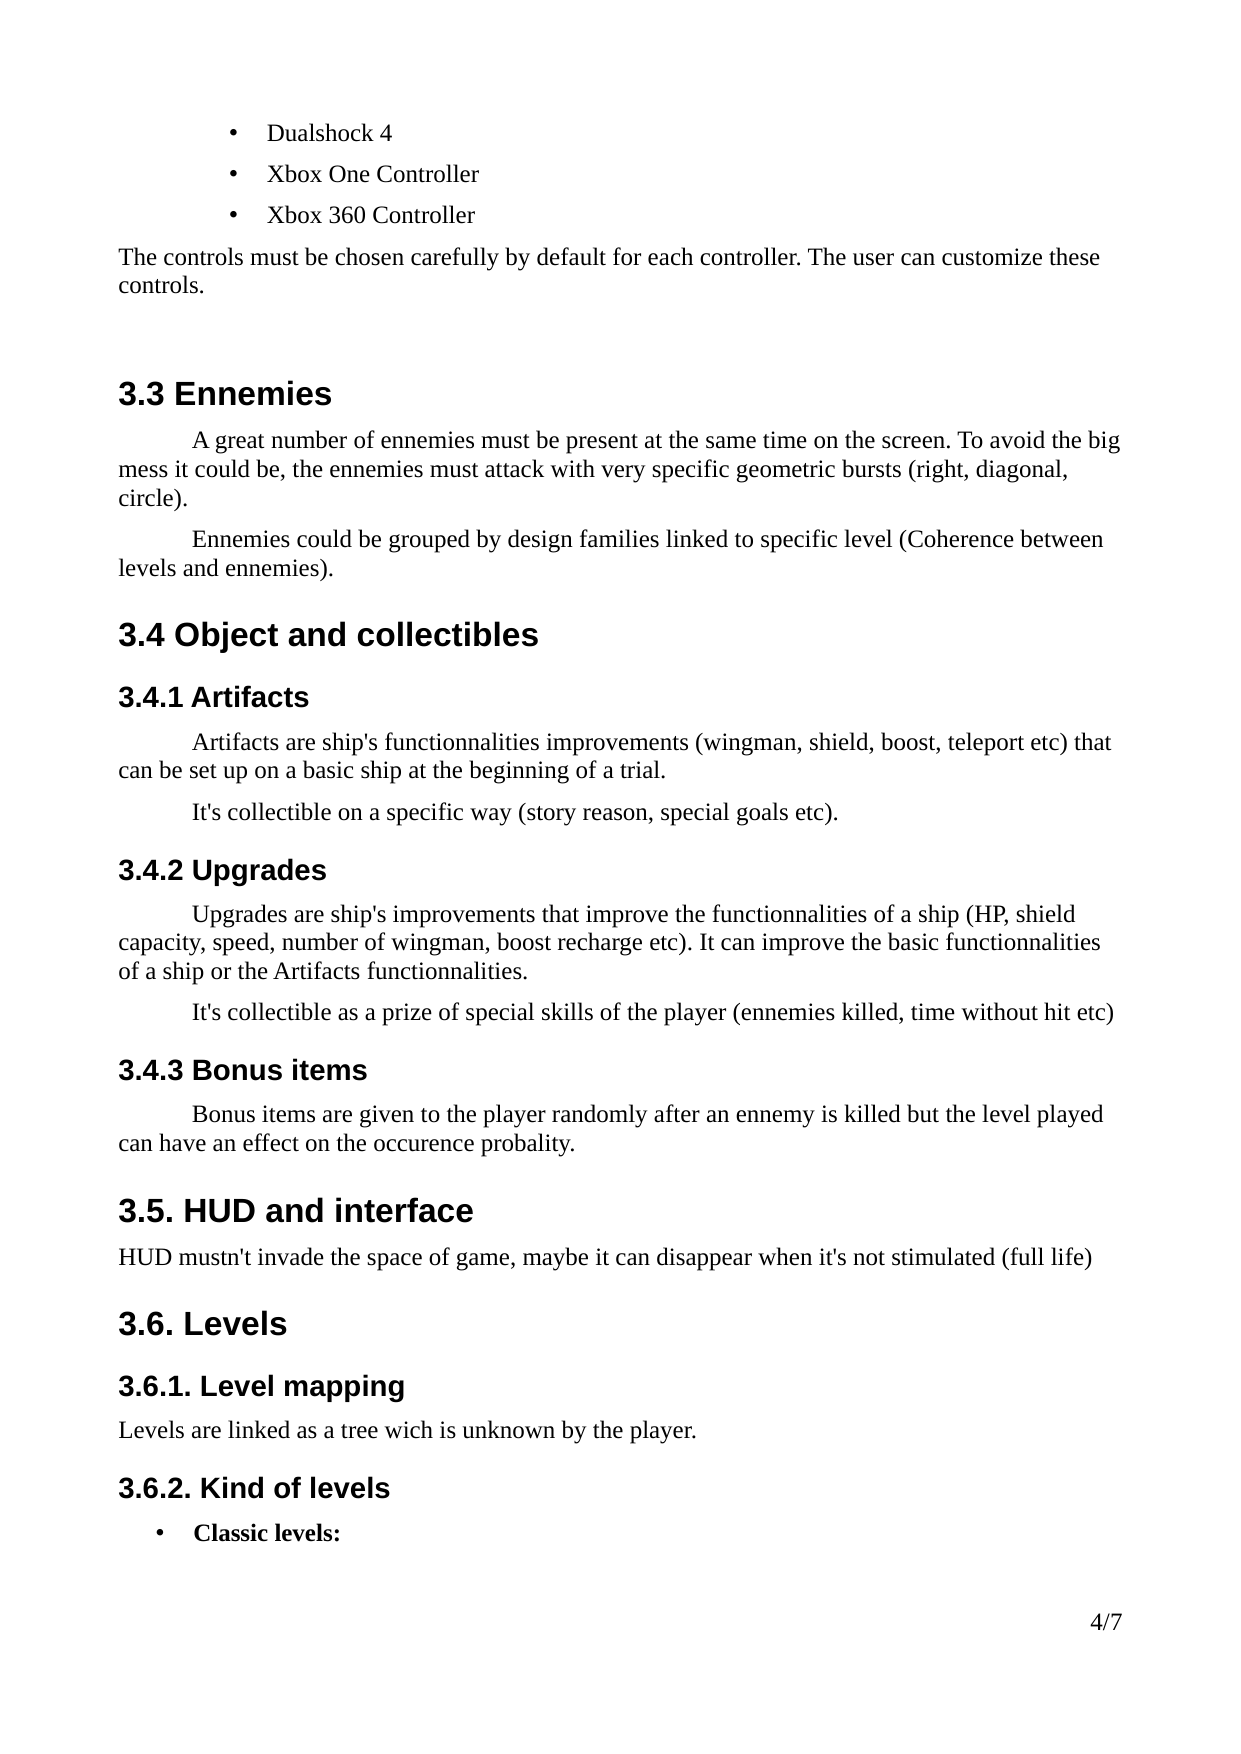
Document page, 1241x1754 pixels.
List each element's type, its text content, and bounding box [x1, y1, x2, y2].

text Upgrades are ship's improvements that improve the functionnalities of a ship (HP, shield capacity, speed, number of wingman, boost recharge etc). It can improve the basic functionnalities of a ship or the Artifacts functionnalities. [118, 899, 1122, 985]
subtitle 3.5. HUD and interface [118, 1190, 1122, 1229]
text Bonus items are given to the player randomly after an ennemy is killed but the level played can have an effect on the occurence probality. [118, 1099, 1122, 1157]
subtitle 3.4.2 Upgrades [118, 852, 1122, 886]
subtitle 3.4 Object and collectibles [118, 615, 1122, 653]
text It's collectible on a specific way (story reason, special goals etc). [118, 797, 1122, 825]
subtitle 3.4.3 Bonus items [118, 1053, 1122, 1087]
subtitle 3.6.2. Kind of levels [118, 1471, 1122, 1505]
subtitle 3.6. Levels [118, 1304, 1122, 1342]
subtitle 3.3 Ennemies [118, 374, 1122, 413]
list Xbox 360 Controller [229, 201, 1122, 229]
subtitle 3.4.1 Artifacts [118, 680, 1122, 714]
text Levels are linked as a tree wich is unknown by the player. [118, 1416, 1122, 1444]
subtitle 3.6.1. Level mapping [118, 1369, 1122, 1403]
text HUD mustn't invade the space of game, maybe it can disappear when it's not stimulated (full life) [118, 1242, 1122, 1270]
text It's collectible as a prize of special skills of the player (ennemies killed, time without hit etc) [118, 997, 1122, 1026]
list Xbox One Controller [229, 159, 1122, 188]
text The controls must be chosen carefully by default for each controller. The user can customize these controls. [118, 242, 1122, 299]
text A great number of ennemies must be present at the same time on the screen. To avoid the big mess it could be, the ennemies must attack with very specific geometric bursts (right, diagonal, circle). [118, 425, 1122, 511]
list Classic levels: [156, 1518, 1122, 1546]
text Ennemies could be grouped by design families linked to specific level (Coherence between levels and ennemies). [118, 524, 1122, 581]
list Dualshock 4 [229, 118, 1122, 147]
text Artifacts are ship's functionnalities improvements (wingman, shield, boost, teleport etc) that can be set up on a basic ship at the beginning of a trial. [118, 727, 1122, 784]
